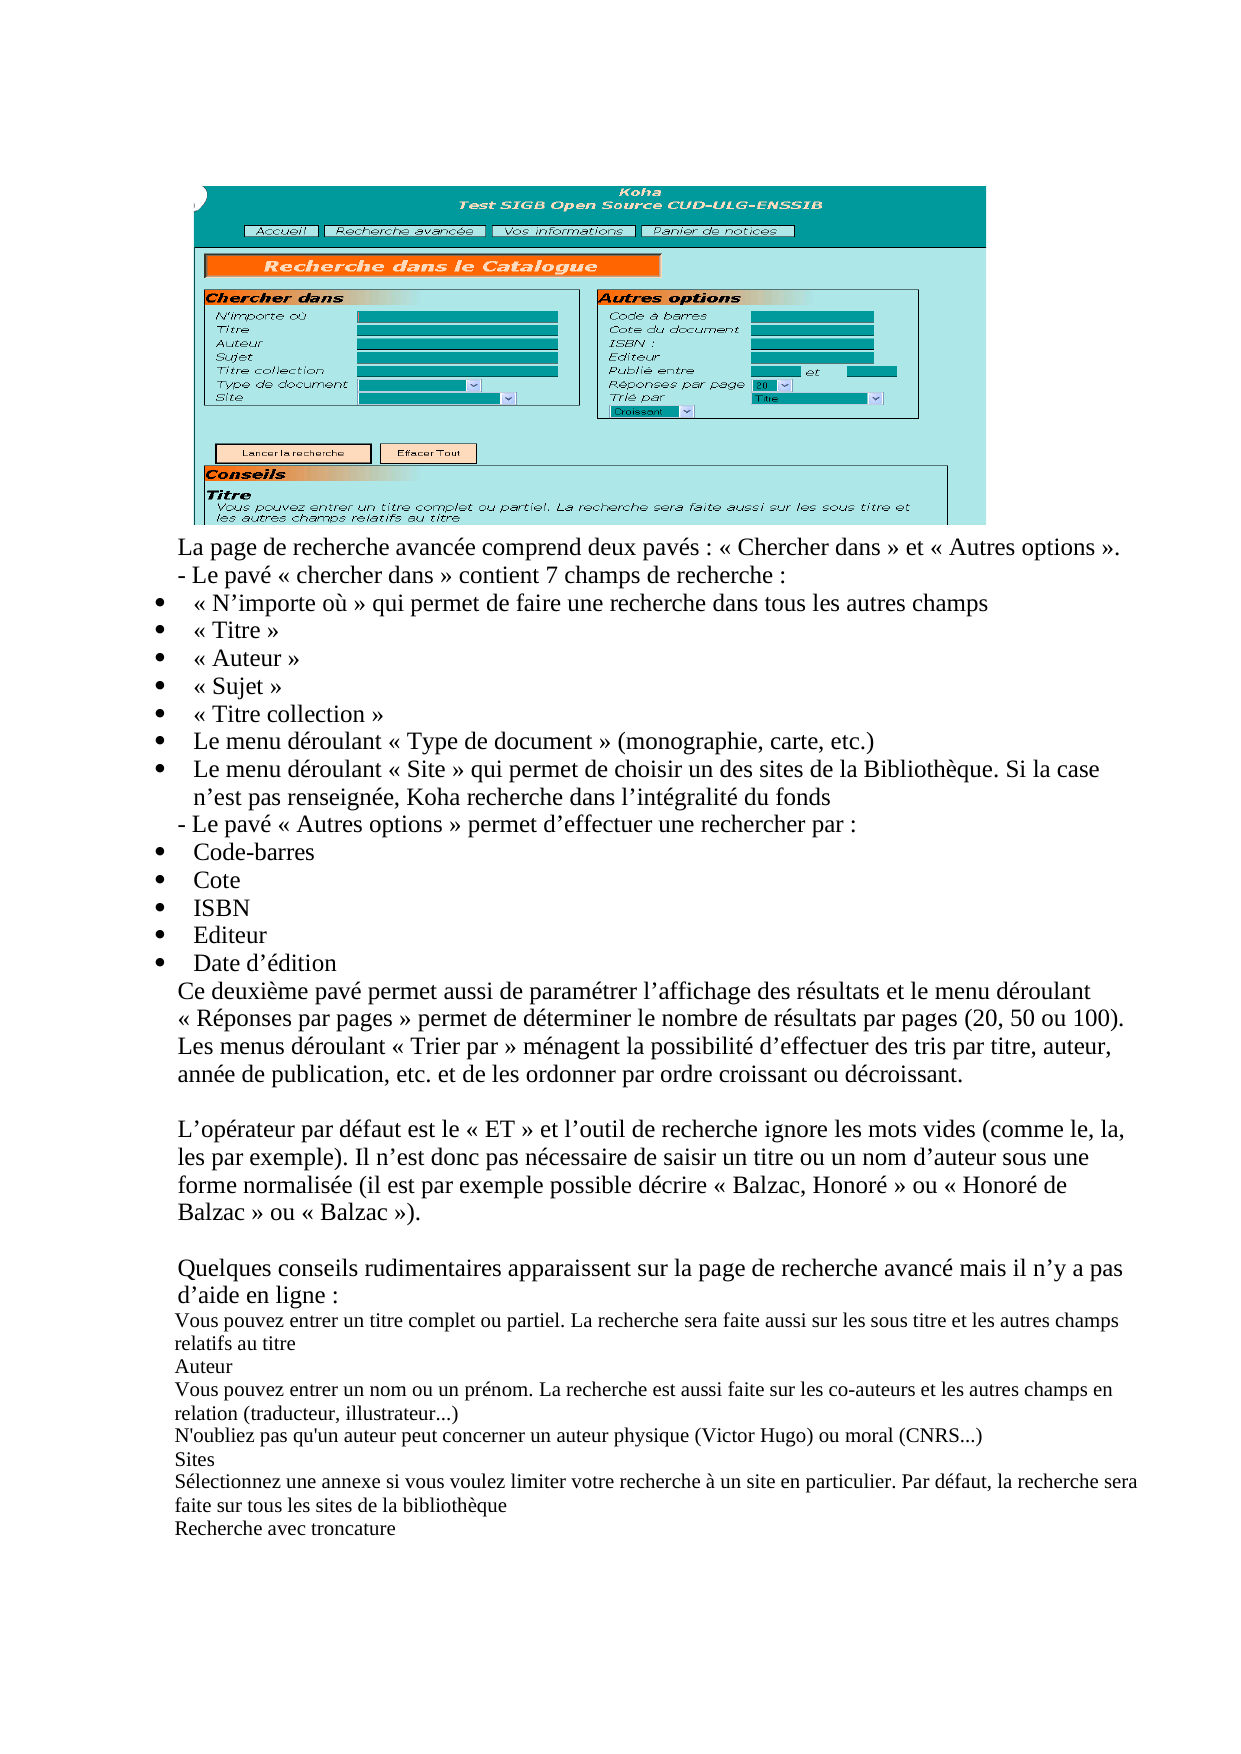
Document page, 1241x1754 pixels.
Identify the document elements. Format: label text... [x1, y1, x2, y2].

list Code-barres [156, 838, 1152, 866]
list Date d’édition [156, 949, 1152, 977]
text Sélectionnez une annexe si vous voulez limiter votre recherche à un site en particulier. Par défaut, la recherche sera faite sur tous les sites de la bibliothèque [174, 1470, 1152, 1516]
text Sites [174, 1447, 1152, 1470]
list « Titre collection » [156, 700, 1152, 727]
list « Sujet » [156, 672, 1152, 700]
text La page de recherche avancée comprend deux pavés : « Chercher dans » et « Autres options ». [177, 533, 1152, 561]
text Quelques conseils rudimentaires apparaissent sur la page de recherche avancé mais il n’y a pas d’aide en ligne : [177, 1254, 1152, 1309]
list « Titre » [156, 617, 1152, 644]
text Ce deuxième pavé permet aussi de paramétrer l’affichage des résultats et le menu déroulant « Réponses par pages » permet de déterminer le nombre de résultats par pages (20, 50 ou 100). Les menus déroulant « Trier par » ménagent la possibilité d’effectuer des tris par titre, auteur, année de publication, etc. et de les ordonner par ordre croissant ou décroissant. [177, 977, 1152, 1088]
text Vous pouvez entrer un titre complet ou partiel. La recherche sera faite aussi sur les sous titre et les autres champs relatifs au titre [174, 1309, 1152, 1355]
list ISBN [156, 894, 1152, 921]
text Recherche avec troncature [174, 1516, 1152, 1539]
list Editeur [156, 921, 1152, 949]
text Vous pouvez entrer un nom ou un prénom. La recherche est aussi faite sur les co-auteurs et les autres champs en relation (traducteur, illustrateur...) [174, 1378, 1152, 1424]
list Le menu déroulant « Type de document » (monographie, carte, etc.) [156, 727, 1152, 755]
list « Auteur » [156, 644, 1152, 672]
picture [193, 186, 987, 525]
text N'oubliez pas qu'un auteur peut concerner un auteur physique (Victor Hugo) ou moral (CNRS...) [174, 1424, 1152, 1447]
list « N’importe où » qui permet de faire une recherche dans tous les autres champs [156, 589, 1152, 617]
text - Le pavé « Autres options » permet d’effectuer une rechercher par : [177, 811, 1152, 838]
text - Le pavé « chercher dans » contient 7 champs de recherche : [177, 561, 1152, 589]
list Le menu déroulant « Site » qui permet de choisir un des sites de la Bibliothèque. Si la case n’est pas renseignée, Koha recherche dans l’intégralité du fonds [156, 755, 1152, 811]
text L’opérateur par défaut est le « ET » et l’outil de recherche ignore les mots vides (comme le, la, les par exemple). Il n’est donc pas nécessaire de saisir un titre ou un nom d’auteur sous une forme normalisée (il est par exemple possible décrire « Balzac, Honoré » ou « Honoré de Balzac » ou « Balzac »). [177, 1115, 1152, 1226]
text Auteur [174, 1355, 1152, 1378]
list Cote [156, 866, 1152, 894]
